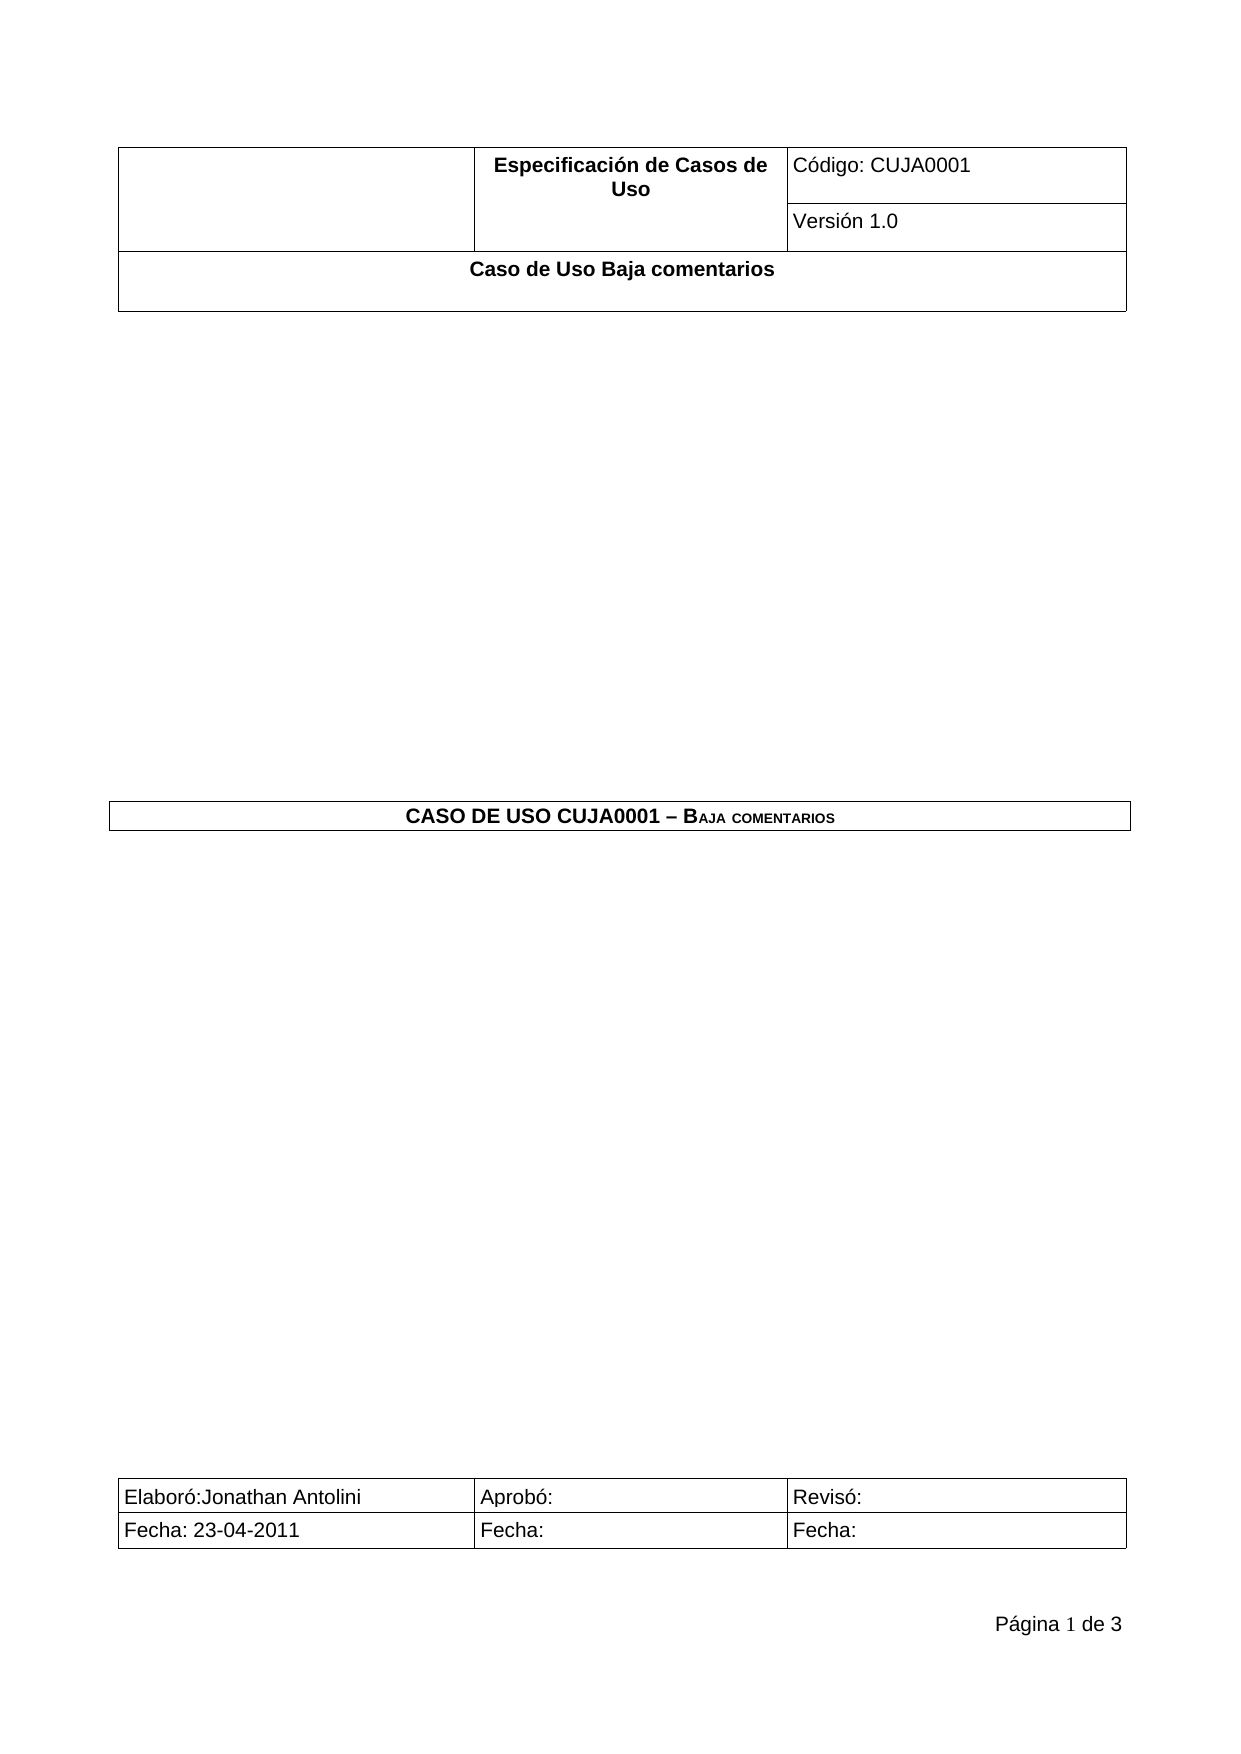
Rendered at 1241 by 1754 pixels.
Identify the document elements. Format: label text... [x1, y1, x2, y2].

table_cell Fecha: [788, 1513, 1126, 1547]
table_cell Fecha: [475, 1513, 787, 1547]
table_header Aprobó: [475, 1479, 787, 1512]
table_cell Fecha: 23-04-2011 [119, 1513, 474, 1547]
text CASO DE USO CUJA0001 – Baja comentarios [110, 802, 1130, 830]
table_header Revisó: [788, 1479, 1126, 1512]
table_header Elaboró:Jonathan Antolini [119, 1479, 474, 1512]
